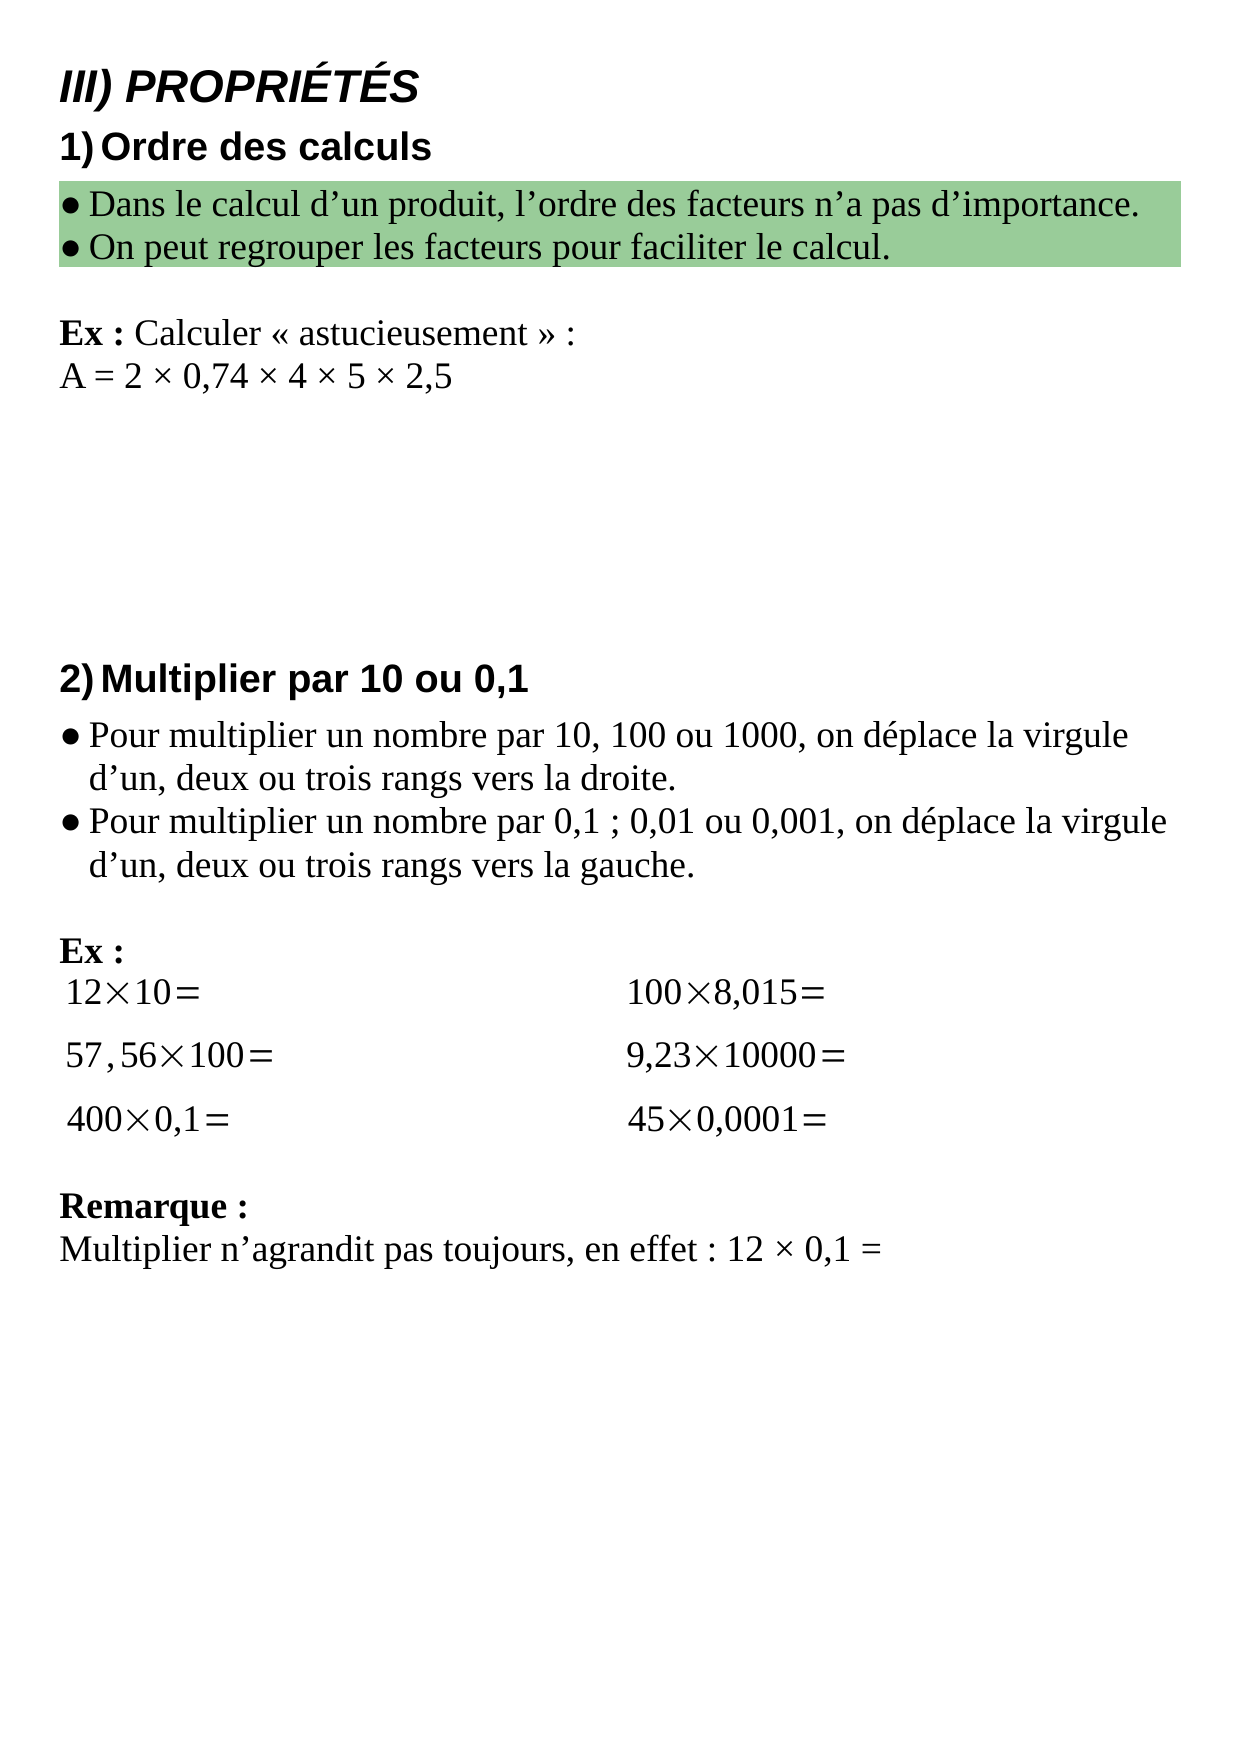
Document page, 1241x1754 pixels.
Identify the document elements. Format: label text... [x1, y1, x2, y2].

text A = 2 × 0,74 × 4 × 5 × 2,5 [59, 353, 1181, 397]
table_header [620, 971, 1181, 1140]
table_header [59, 971, 620, 1140]
list Pour multiplier un nombre par 0,1 ; 0,01 ou 0,001, on déplace la virgule d’un, deux ou trois rangs vers la gauche. [59, 799, 1181, 885]
list Propriétés [59, 59, 1181, 112]
list Multiplier par 10 ou 0,1 [59, 655, 1181, 701]
list On peut regrouper les facteurs pour faciliter le calcul. [59, 224, 1181, 267]
text Ex : Calculer « astucieusement » : [59, 310, 1181, 353]
text Ex : [59, 928, 1181, 971]
list Ordre des calculs [59, 123, 1181, 169]
list Pour multiplier un nombre par 10, 100 ou 1000, on déplace la virgule d’un, deux ou trois rangs vers la droite. [59, 713, 1181, 799]
text Multiplier n’agrandit pas toujours, en effet : 12 × 0,1 = [59, 1226, 1181, 1269]
text Remarque : [59, 1183, 1181, 1226]
list Dans le calcul d’un produit, l’ordre des facteurs n’a pas d’importance. [59, 181, 1181, 224]
